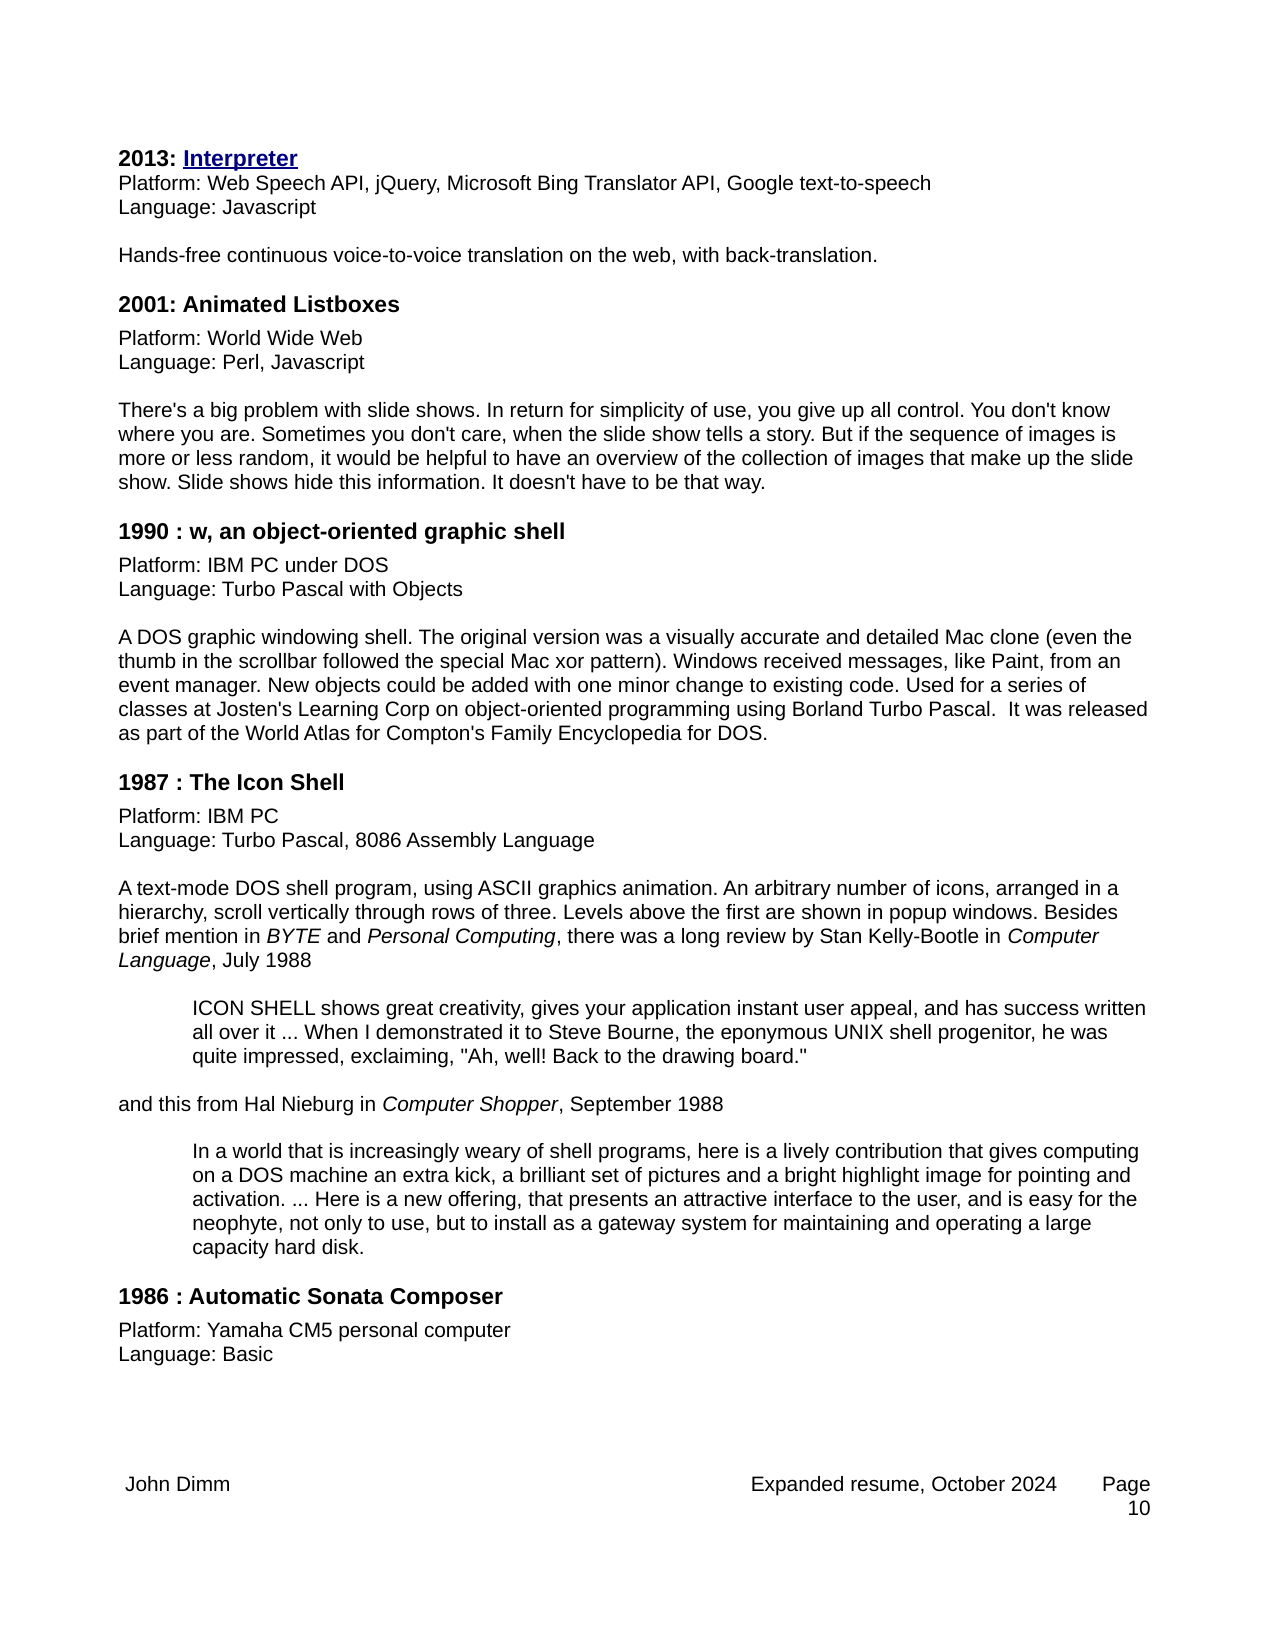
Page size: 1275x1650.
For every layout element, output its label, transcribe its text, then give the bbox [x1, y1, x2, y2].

text A text-mode DOS shell program, using ASCII graphics animation. An arbitrary number of icons, arranged in a hierarchy, scroll vertically through rows of three. Levels above the first are shown in popup windows. Besides brief mention in BYTE and Personal Computing, there was a long review by Stan Kelly-Bootle in Computer Language, July 1988 [118, 876, 1157, 972]
text In a world that is increasingly weary of shell programs, here is a lively contribution that gives computing on a DOS machine an extra kick, a brilliant set of pictures and a bright highlight image for pointing and activation. ... Here is a new offering, that presents an attractive interface to the user, and is easy for the neophyte, not only to use, but to install as a gateway system for maintaining and operating a large capacity hard disk. [192, 1139, 1157, 1259]
text 2013: Interpreter [118, 144, 1157, 171]
text Platform: IBM PC under DOS Language: Turbo Pascal with Objects [118, 553, 1157, 601]
subtitle 1990 : w, an object-oriented graphic shell [118, 518, 1157, 544]
text A DOS graphic windowing shell. The original version was a visually accurate and detailed Mac clone (even the thumb in the scrollbar followed the special Mac xor pattern). Windows received messages, like Paint, from an event manager. New objects could be added with one minor change to existing code. Used for a series of classes at Josten's Learning Corp on object-oriented programming using Borland Turbo Pascal. It was released as part of the World Atlas for Compton's Family Encyclopedia for DOS. [118, 625, 1157, 744]
text Language: Javascript [118, 195, 1157, 219]
text Platform: IBM PC Language: Turbo Pascal, 8086 Assembly Language [118, 804, 1157, 852]
subtitle 1986 : Automatic Sonata Composer [118, 1283, 1157, 1309]
text Platform: Yamaha CM5 personal computer Language: Basic [118, 1318, 1157, 1366]
text Platform: Web Speech API, jQuery, Microsoft Bing Translator API, Google text-to-speech [118, 171, 1157, 195]
text Hands-free continuous voice-to-voice translation on the web, with back-translation. [118, 243, 1157, 267]
text There's a big problem with slide shows. In return for simplicity of use, you give up all control. You don't know where you are. Sometimes you don't care, when the slide show tells a story. But if the sequence of images is more or less random, it would be helpful to have an overview of the collection of images that make up the slide show. Slide shows hide this information. It doesn't have to be that way. [118, 398, 1157, 494]
text ICON SHELL shows great creativity, gives your application instant user appeal, and has success written all over it ... When I demonstrated it to Steve Bourne, the eponymous UNIX shell progenitor, he was quite impressed, exclaiming, "Ah, well! Back to the drawing board." [192, 996, 1157, 1067]
text and this from Hal Nieburg in Computer Shopper, September 1988 [118, 1091, 1157, 1115]
text Platform: World Wide Web Language: Perl, Javascript [118, 326, 1157, 374]
subtitle 1987 : The Icon Shell [118, 768, 1157, 795]
subtitle 2001: Animated Listboxes [118, 291, 1157, 317]
